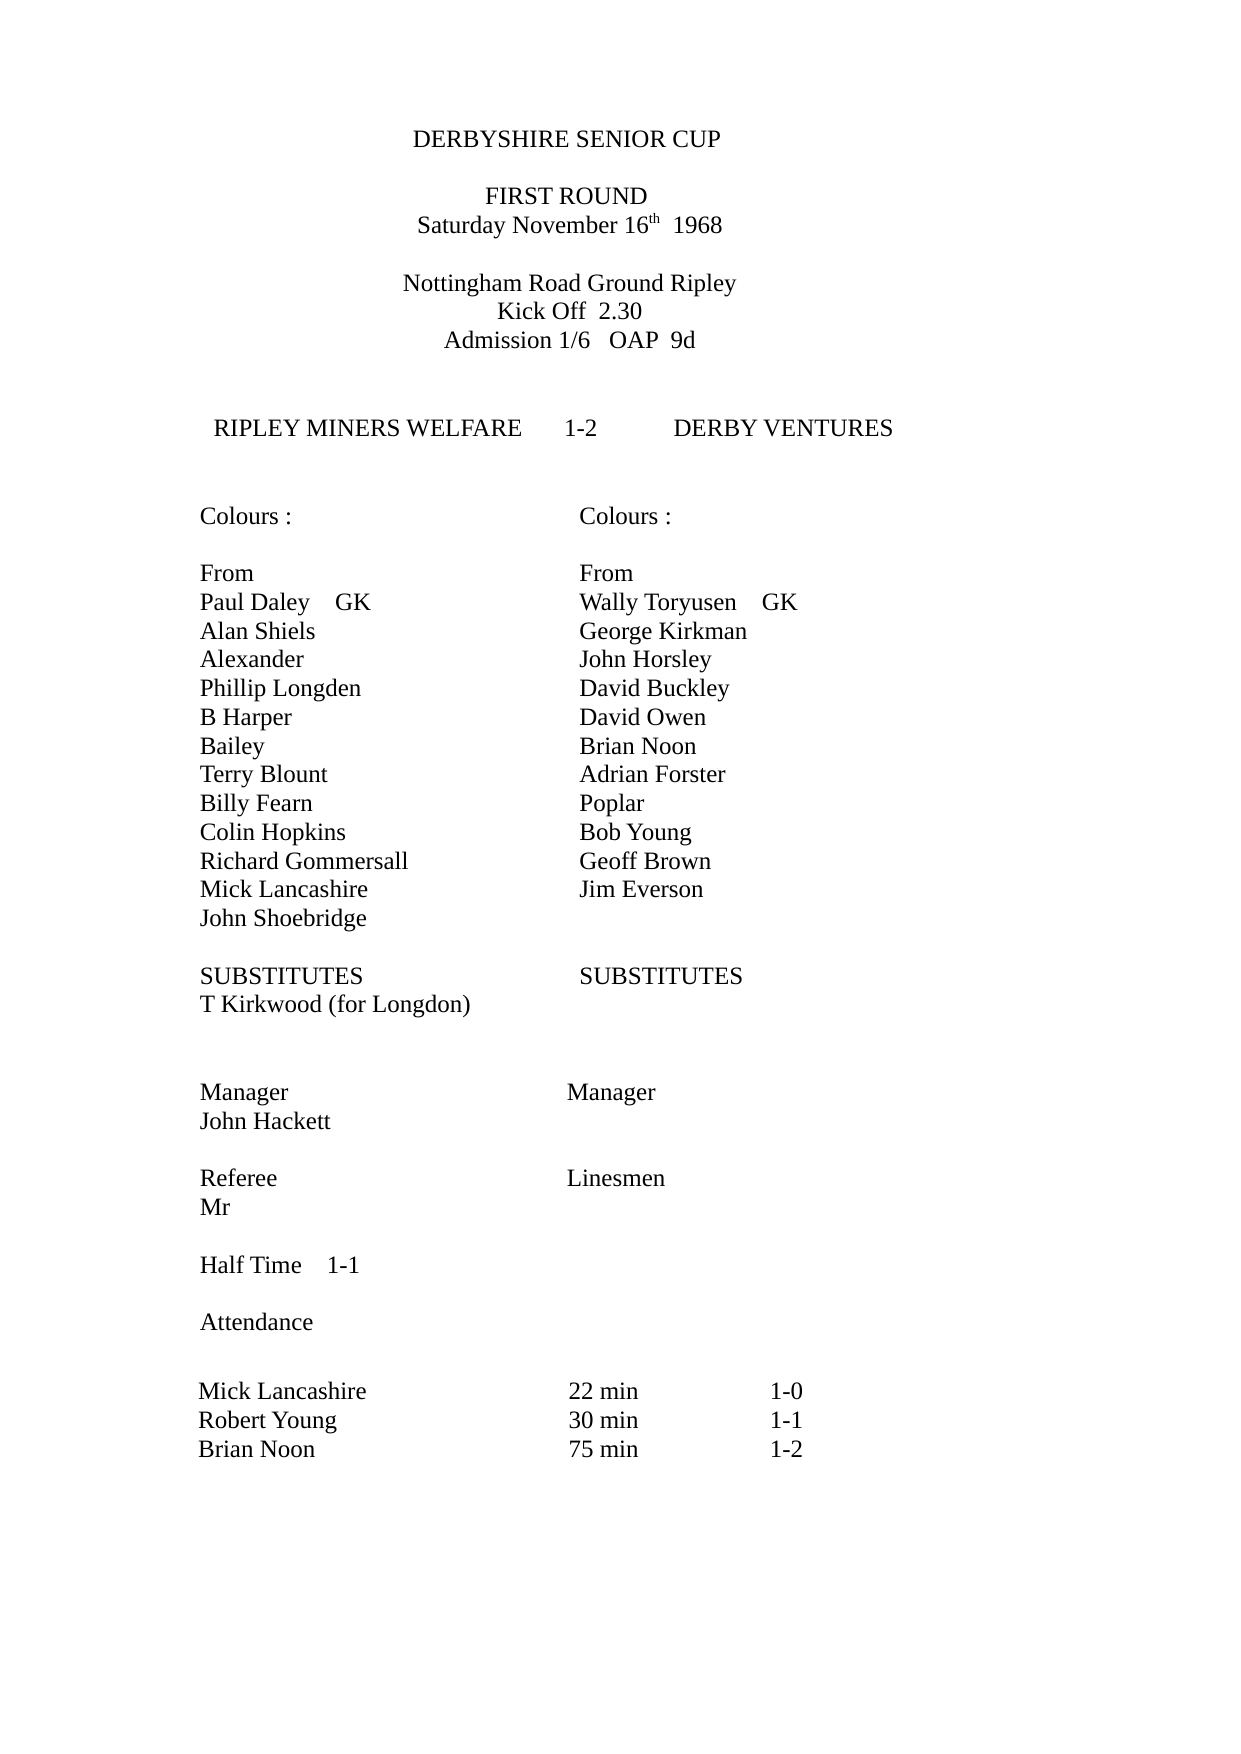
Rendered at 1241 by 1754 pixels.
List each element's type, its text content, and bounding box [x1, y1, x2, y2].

table_header Manager Linesmen [561, 1072, 948, 1342]
table_header DERBY VENTURES [616, 407, 951, 447]
table_header Manager John Hackett Referee Mr Half Time 1-1 Attendance [194, 1072, 561, 1342]
table_header 22 min 1-0 30 min 1-1 75 min 1-2 [563, 1371, 947, 1468]
table_header RIPLEY MINERS WELFARE [191, 407, 545, 447]
table_header Mick Lancashire Robert Young Brian Noon [192, 1371, 562, 1468]
table_header 1-2 [545, 407, 616, 447]
table_header DERBYSHIRE SENIOR CUP FIRST ROUND Saturday November 16th 1968 Nottingham Road Ground Ripley Kick Off 2.30 Admission 1/6 OAP 9d [191, 118, 948, 359]
table_header Colours : From Paul Daley GK Alan Shiels Alexander Phillip Longden B Harper Bailey Terry Blount Billy Fearn Colin Hopkins Richard Gommersall Mick Lancashire John Shoebridge SUBSTITUTES T Kirkwood (for Longdon) [194, 495, 573, 1024]
table_header Colours : From Wally Toryusen GK George Kirkman John Horsley David Buckley David Owen Brian Noon Adrian Forster Poplar Bob Young Geoff Brown Jim Everson SUBSTITUTES [574, 495, 951, 1024]
